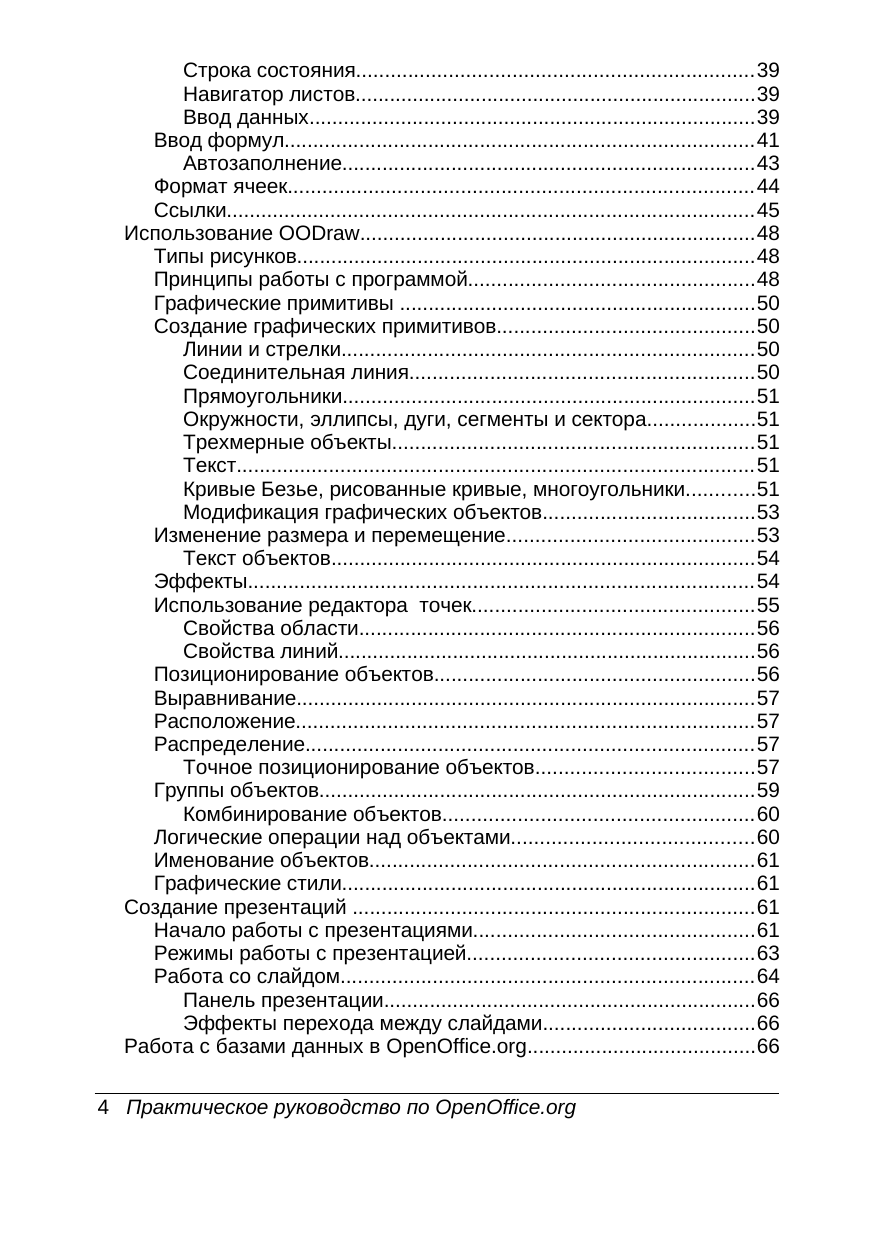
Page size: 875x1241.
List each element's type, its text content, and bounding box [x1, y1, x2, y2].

text Позиционирование объектов 56 [153, 663, 779, 686]
text Работа с базами данных в OpenOffice.org 66 [124, 1035, 779, 1058]
text Свойства линий 56 [183, 640, 779, 663]
text Использование редактора точек 55 [153, 593, 779, 617]
text Панель презентации 66 [183, 988, 779, 1011]
text Кривые Безье, рисованные кривые, многоугольники 51 [183, 477, 779, 500]
text Точное позиционирование объектов 57 [183, 756, 779, 779]
text Соединительная линия 50 [183, 361, 779, 384]
text Группы объектов 59 [153, 779, 779, 802]
text Строка состояния 39 [183, 59, 779, 82]
text Свойства области 56 [183, 617, 779, 640]
text Создание презентаций 61 [124, 895, 779, 918]
text Ссылки 45 [153, 198, 779, 222]
text Текст объектов 54 [183, 547, 779, 570]
text Логические операции над объектами 60 [153, 826, 779, 849]
text Модификация графических объектов 53 [183, 500, 779, 524]
text Комбинирование объектов 60 [183, 802, 779, 826]
text Начало работы с презентациями. 61 [153, 918, 779, 942]
text Навигатор листов 39 [183, 82, 779, 106]
text Ввод формул 41 [153, 129, 779, 152]
text Графические примитивы 50 [153, 291, 779, 314]
text Графические стили 61 [153, 872, 779, 895]
text Эффекты 54 [153, 570, 779, 593]
text Прямоугольники 51 [183, 384, 779, 407]
text Формат ячеек 44 [153, 175, 779, 198]
text Автозаполнение 43 [183, 152, 779, 175]
text Трехмерные объекты 51 [183, 431, 779, 454]
text Типы рисунков 48 [153, 245, 779, 268]
text Работа со слайдом. 64 [153, 965, 779, 988]
text Режимы работы с презентацией 63 [153, 942, 779, 965]
text Выравнивание 57 [153, 686, 779, 709]
text Расположение 57 [153, 709, 779, 733]
text Использование OODraw 48 [124, 222, 779, 245]
text Распределение 57 [153, 733, 779, 756]
text Изменение размера и перемещение 53 [153, 524, 779, 547]
text Создание графических примитивов 50 [153, 314, 779, 338]
text Текст 51 [183, 454, 779, 477]
text Принципы работы с программой 48 [153, 268, 779, 291]
text Ввод данных. 39 [183, 106, 779, 129]
text Именование объектов 61 [153, 849, 779, 872]
text Линии и стрелки 50 [183, 338, 779, 361]
text Эффекты перехода между слайдами 66 [183, 1011, 779, 1035]
text Окружности, эллипсы, дуги, сегменты и сектора 51 [183, 407, 779, 431]
